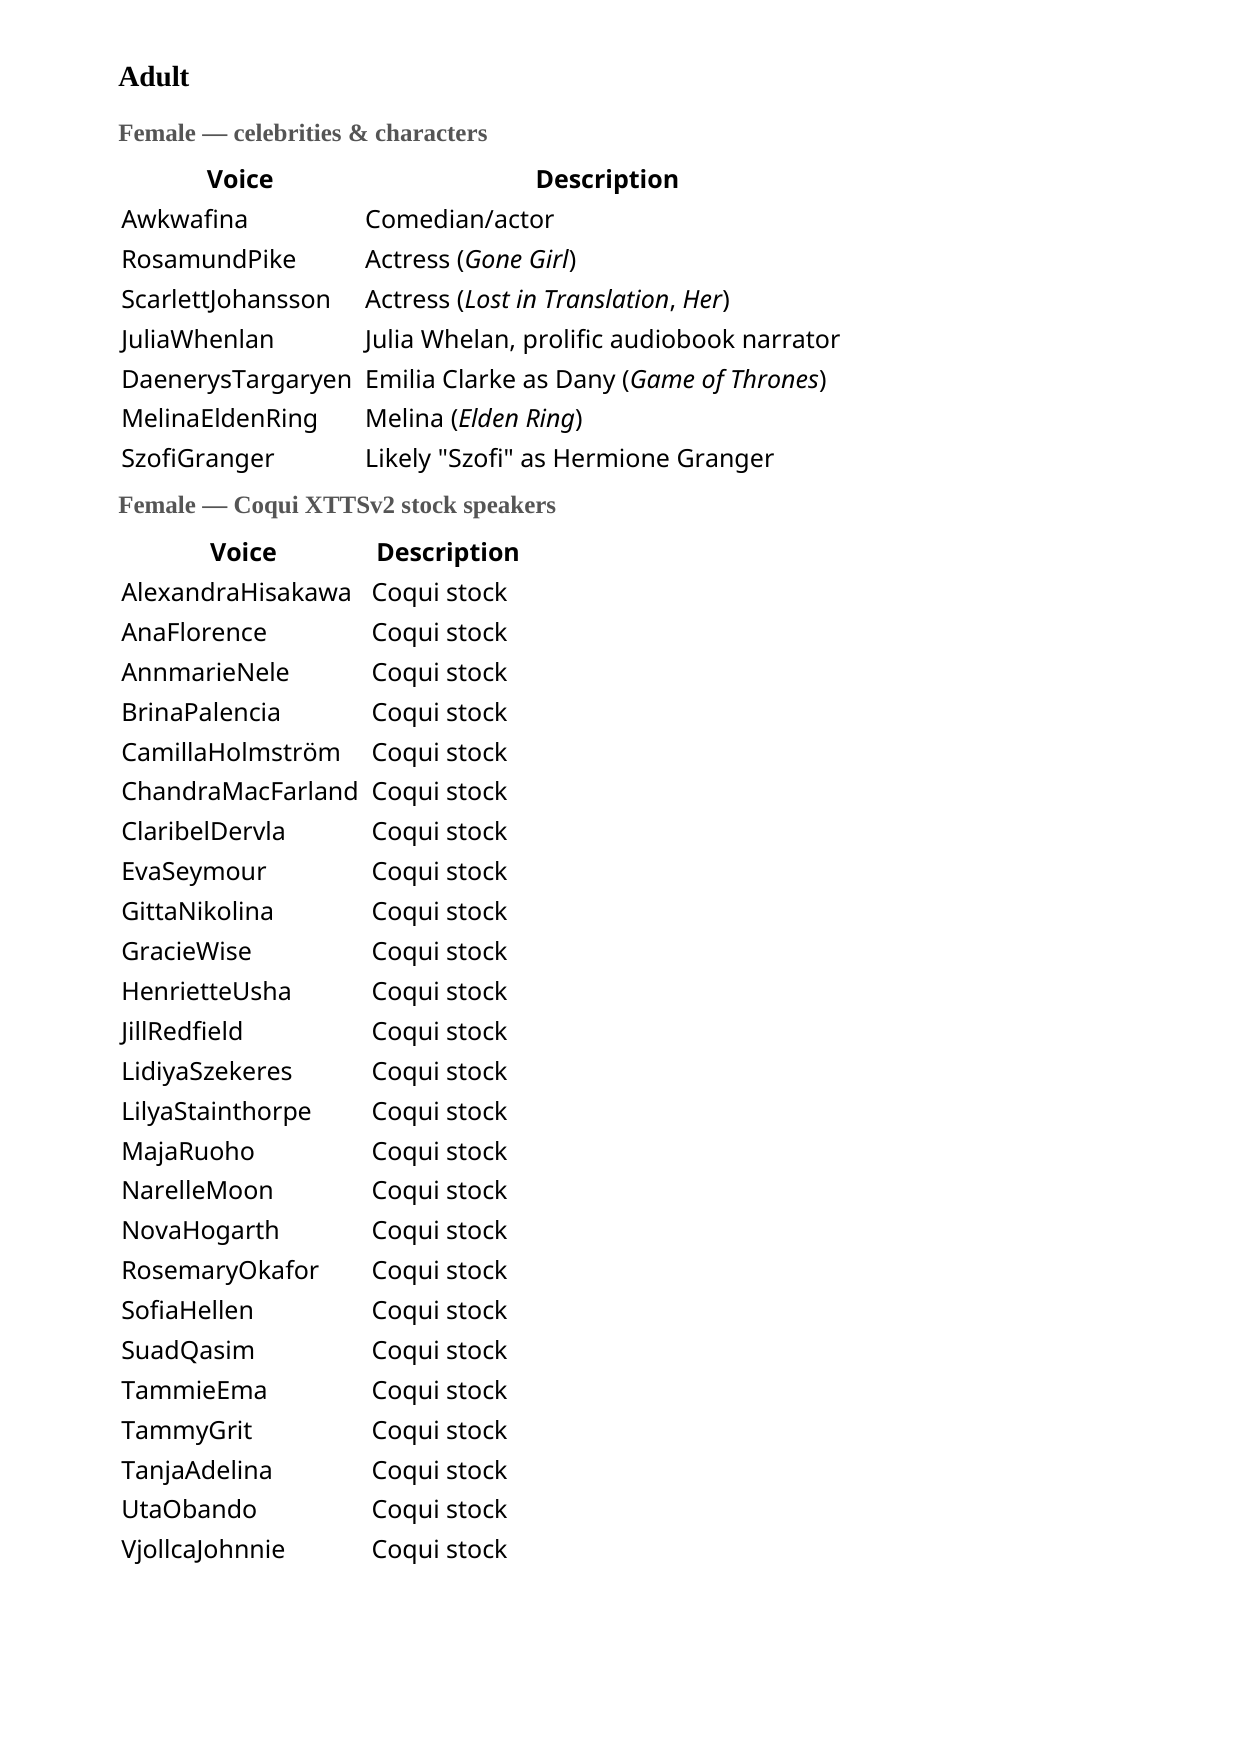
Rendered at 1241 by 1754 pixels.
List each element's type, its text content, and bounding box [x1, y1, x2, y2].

table_cell Coqui stock [369, 1250, 527, 1290]
table_cell RosemaryOkafor [118, 1250, 368, 1290]
table_cell NovaHogarth [118, 1210, 368, 1250]
table_cell BrinaPalencia [118, 691, 368, 731]
table_cell Coqui stock [369, 1449, 527, 1489]
table_cell Coqui stock [369, 1050, 527, 1090]
table_cell Coqui stock [369, 1370, 527, 1409]
table_cell Coqui stock [369, 971, 527, 1011]
table_cell Coqui stock [369, 651, 527, 691]
table_cell GracieWise [118, 931, 368, 971]
table_header Description [362, 159, 853, 199]
table_cell Coqui stock [369, 731, 527, 771]
table_cell HenrietteUsha [118, 971, 368, 1011]
table_cell Coqui stock [369, 1529, 527, 1569]
table_cell Coqui stock [369, 572, 527, 612]
table_cell CamillaHolmström [118, 731, 368, 771]
table_cell Coqui stock [369, 1489, 527, 1529]
table_cell LidiyaSzekeres [118, 1050, 368, 1090]
table_cell Coqui stock [369, 771, 527, 811]
table_cell JuliaWhenlan [118, 319, 362, 358]
table_cell JillRedfield [118, 1011, 368, 1050]
subtitle Adult [118, 59, 1181, 93]
table_cell TammyGrit [118, 1410, 368, 1449]
table_cell Coqui stock [369, 612, 527, 651]
table_cell Comedian/actor [362, 199, 853, 239]
table_cell Coqui stock [369, 1290, 527, 1330]
table_cell SzofiGranger [118, 438, 362, 478]
table_cell Coqui stock [369, 851, 527, 891]
subtitle Female — Coqui XTTSv2 stock speakers [118, 491, 1181, 519]
table_cell TammieEma [118, 1370, 368, 1409]
table_cell Coqui stock [369, 691, 527, 731]
table_cell NarelleMoon [118, 1170, 368, 1210]
table_cell AnnmarieNele [118, 651, 368, 691]
table_cell Coqui stock [369, 1410, 527, 1449]
table_cell EvaSeymour [118, 851, 368, 891]
table_cell LilyaStainthorpe [118, 1090, 368, 1130]
table_header Voice [118, 159, 362, 199]
table_cell Coqui stock [369, 931, 527, 971]
table_cell GittaNikolina [118, 891, 368, 931]
table_cell Awkwafina [118, 199, 362, 239]
table_cell Coqui stock [369, 1210, 527, 1250]
table_cell UtaObando [118, 1489, 368, 1529]
table_cell Coqui stock [369, 1130, 527, 1170]
table_cell Coqui stock [369, 891, 527, 931]
table_cell Coqui stock [369, 1011, 527, 1050]
table_cell Coqui stock [369, 811, 527, 851]
table_header Description [369, 532, 527, 572]
table_cell VjollcaJohnnie [118, 1529, 368, 1569]
table_cell AnaFlorence [118, 612, 368, 651]
table_cell Actress (Lost in Translation, Her) [362, 279, 853, 318]
table_cell Coqui stock [369, 1090, 527, 1130]
table_cell TanjaAdelina [118, 1449, 368, 1489]
table_cell SofiaHellen [118, 1290, 368, 1330]
table_cell ChandraMacFarland [118, 771, 368, 811]
table_cell Coqui stock [369, 1330, 527, 1369]
table_cell Actress (Gone Girl) [362, 239, 853, 278]
subtitle Female — celebrities & characters [118, 118, 1181, 146]
table_cell DaenerysTargaryen [118, 358, 362, 398]
table_cell AlexandraHisakawa [118, 572, 368, 612]
table_cell SuadQasim [118, 1330, 368, 1369]
table_cell ClaribelDervla [118, 811, 368, 851]
table_cell ScarlettJohansson [118, 279, 362, 318]
table_cell MajaRuoho [118, 1130, 368, 1170]
table_cell RosamundPike [118, 239, 362, 278]
table_cell MelinaEldenRing [118, 398, 362, 438]
table_cell Emilia Clarke as Dany (Game of Thrones) [362, 358, 853, 398]
table_cell Coqui stock [369, 1170, 527, 1210]
table_cell Melina (Elden Ring) [362, 398, 853, 438]
table_cell Julia Whelan, prolific audiobook narrator [362, 319, 853, 358]
table_header Voice [118, 532, 368, 572]
table_cell Likely "Szofi" as Hermione Granger [362, 438, 853, 478]
